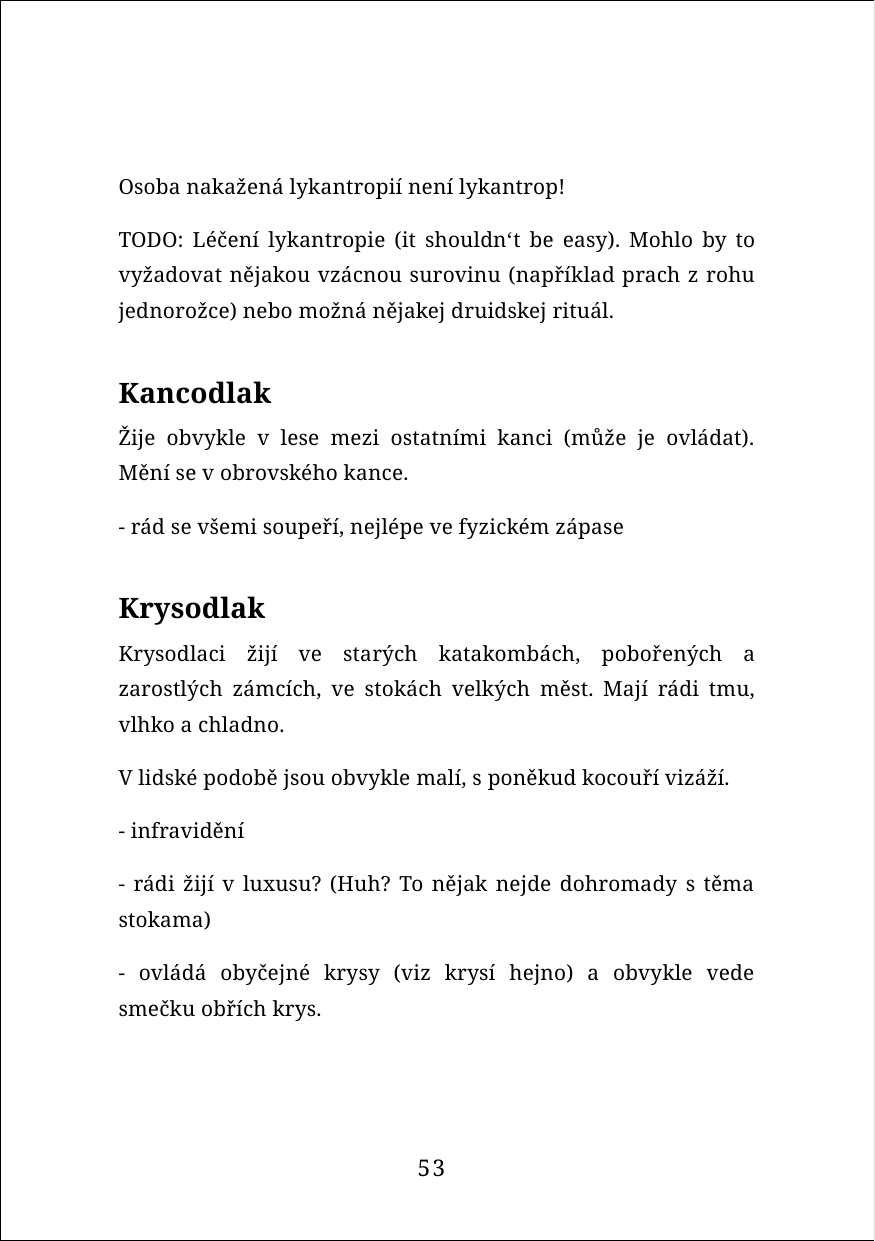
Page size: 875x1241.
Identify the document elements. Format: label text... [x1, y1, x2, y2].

subtitle Kancodlak [118, 373, 756, 411]
text Žije obvykle v lese mezi ostatními kanci (může je ovládat). Mění se v obrovského kance. [118, 423, 756, 487]
text - rád se všemi soupeří, nejlépe ve fyzickém zápase [118, 512, 756, 540]
text Osoba nakažená lykantropií není lykantrop! [118, 172, 756, 200]
text - infravidění [118, 816, 756, 845]
subtitle Krysodlak [118, 589, 756, 627]
text V lidské podobě jsou obvykle malí, s poněkud kocouří vizáží. [118, 763, 756, 791]
text - rádi žijí v luxusu? (Huh? To nějak nejde dohromady s těma stokama) [118, 869, 756, 933]
text Krysodlaci žijí ve starých katakombách, pobořených a zarostlých zámcích, ve stokách velkých měst. Mají rádi tmu, vlhko a chladno. [118, 639, 756, 738]
text TODO: Léčení lykantropie (it shouldn‘t be easy). Mohlo by to vyžadovat nějakou vzácnou surovinu (například prach z rohu jednorožce) nebo možná nějakej druidskej rituál. [118, 225, 756, 324]
text - ovládá obyčejné krysy (viz krysí hejno) a obvykle vede smečku obřích krys. [118, 958, 756, 1022]
